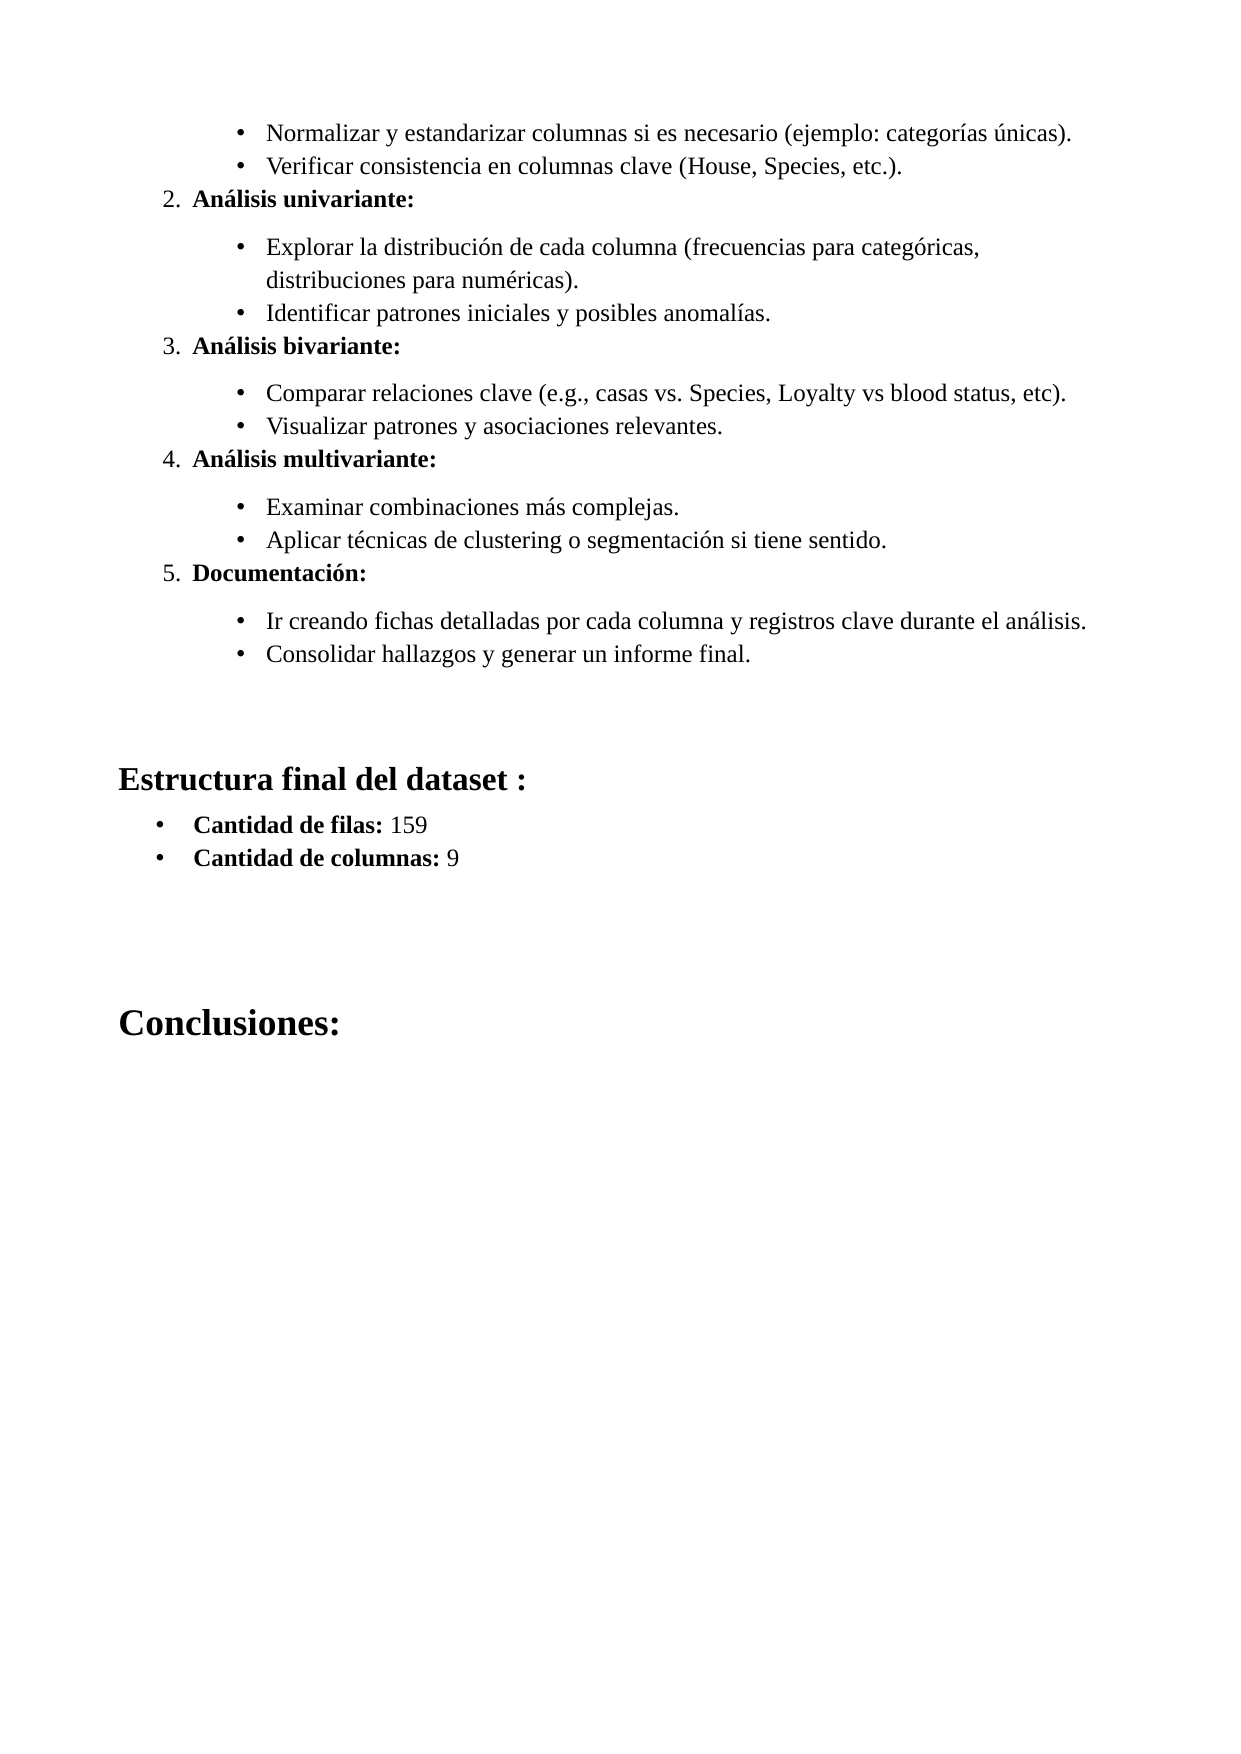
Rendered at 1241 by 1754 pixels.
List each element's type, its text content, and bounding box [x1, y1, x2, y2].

list Normalizar y estandarizar columnas si es necesario (ejemplo: categorías únicas). [236, 118, 1122, 147]
subtitle Estructura final del dataset : [118, 759, 1122, 797]
subtitle Conclusiones: [118, 1000, 1122, 1043]
list Análisis multivariante: [162, 444, 1122, 473]
list Ir creando fichas detalladas por cada columna y registros clave durante el análisis. [236, 606, 1122, 634]
list Documentación: [162, 558, 1122, 587]
list Examinar combinaciones más complejas. [236, 492, 1122, 521]
list Aplicar técnicas de clustering o segmentación si tiene sentido. [236, 525, 1122, 554]
list Identificar patrones iniciales y posibles anomalías. [236, 298, 1122, 327]
list Comparar relaciones clave (e.g., casas vs. Species, Loyalty vs blood status, etc). [236, 378, 1122, 407]
list Análisis bivariante: [162, 331, 1122, 359]
list Cantidad de columnas: 9 [156, 843, 1122, 872]
list Análisis univariante: [162, 184, 1122, 213]
list Cantidad de filas: 159 [156, 810, 1122, 838]
list Consolidar hallazgos y generar un informe final. [236, 639, 1122, 667]
list Verificar consistencia en columnas clave (House, Species, etc.). [236, 151, 1122, 180]
list Visualizar patrones y asociaciones relevantes. [236, 411, 1122, 440]
list Explorar la distribución de cada columna (frecuencias para categóricas, distribuciones para numéricas). [236, 232, 1122, 293]
